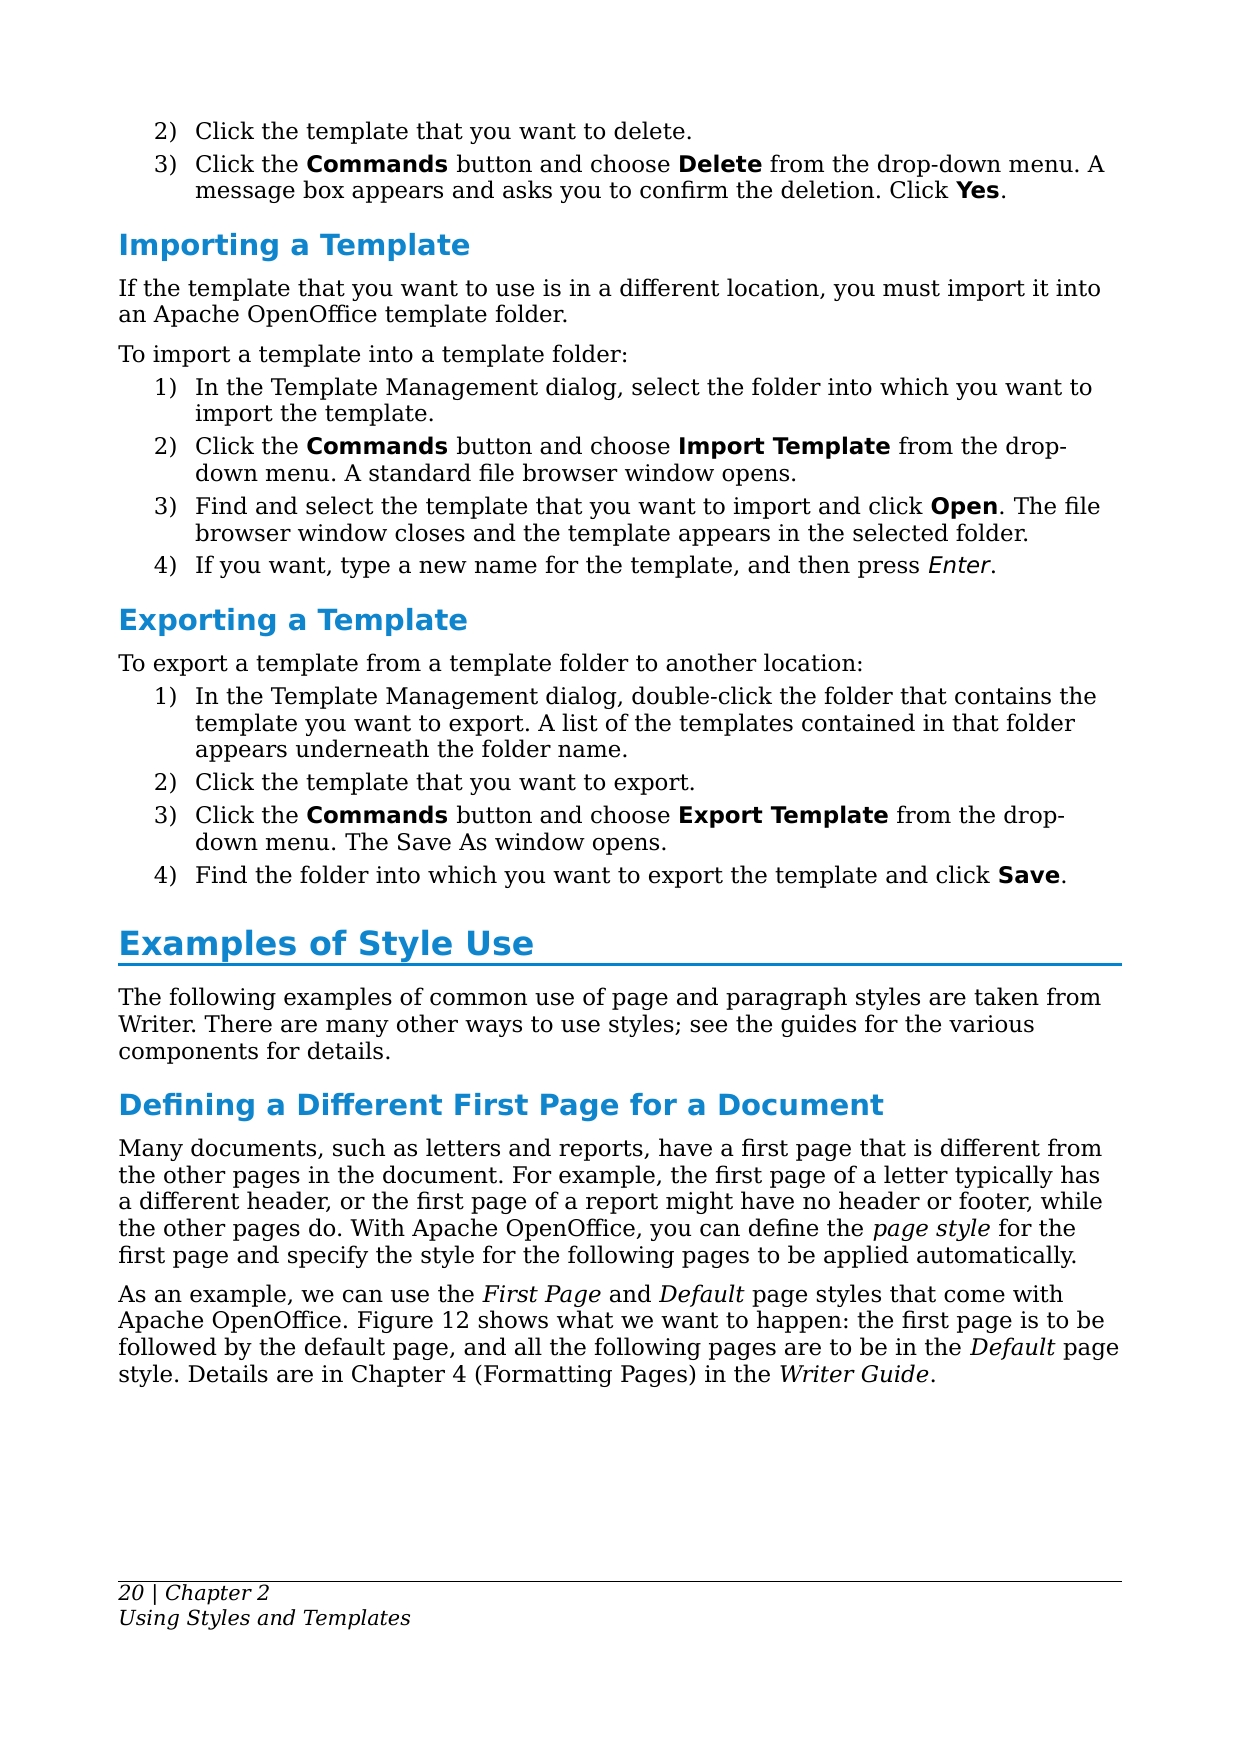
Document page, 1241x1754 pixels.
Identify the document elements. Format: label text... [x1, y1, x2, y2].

subtitle Exporting a Template [118, 604, 1122, 638]
list To import a template into a template folder: [118, 341, 1122, 367]
list Click the Commands button and choose Import Template from the drop-down menu. A standard file browser window opens. [177, 433, 1122, 487]
list Click the template that you want to export. [177, 769, 1122, 796]
subtitle Importing a Template [118, 229, 1122, 263]
subtitle Defining a Different First Page for a Document [118, 1089, 1122, 1123]
subtitle Examples of Style Use [118, 925, 1122, 963]
list Click the template that you want to delete. [177, 118, 1122, 145]
list To export a template from a template folder to another location: [118, 650, 1122, 677]
list In the Template Management dialog, double-click the folder that contains the template you want to export. A list of the templates contained in that folder appears underneath the folder name. [177, 683, 1122, 763]
list Find and select the template that you want to import and click Open. The file browser window closes and the template appears in the selected folder. [177, 493, 1122, 546]
list Click the Commands button and choose Delete from the drop-down menu. A message box appears and asks you to confirm the deletion. Click Yes. [177, 151, 1122, 204]
text As an example, we can use the First Page and Default page styles that come with Apache OpenOffice. Figure 12 shows what we want to happen: the first page is to be followed by the default page, and all the following pages are to be in the Default page style. Details are in Chapter 4 (Formatting Pages) in the Writer Guide. [118, 1281, 1122, 1388]
text Many documents, such as letters and reports, have a first page that is different from the other pages in the document. For example, the first page of a letter typically has a different header, or the first page of a report might have no header or footer, while the other pages do. With Apache OpenOffice, you can define the page style for the first page and specify the style for the following pages to be applied automatically. [118, 1135, 1122, 1268]
list In the Template Management dialog, select the folder into which you want to import the template. [177, 374, 1122, 427]
text The following examples of common use of page and paragraph styles are taken from Writer. There are many other ways to use styles; see the guides for the various components for details. [118, 984, 1122, 1064]
list Click the Commands button and choose Export Template from the drop-down menu. The Save As window opens. [177, 802, 1122, 856]
list If you want, type a new name for the template, and then press Enter. [177, 553, 1122, 579]
text If the template that you want to use is in a different location, you must import it into an Apache OpenOffice template folder. [118, 275, 1122, 328]
list Find the folder into which you want to export the template and click Save. [177, 862, 1122, 888]
